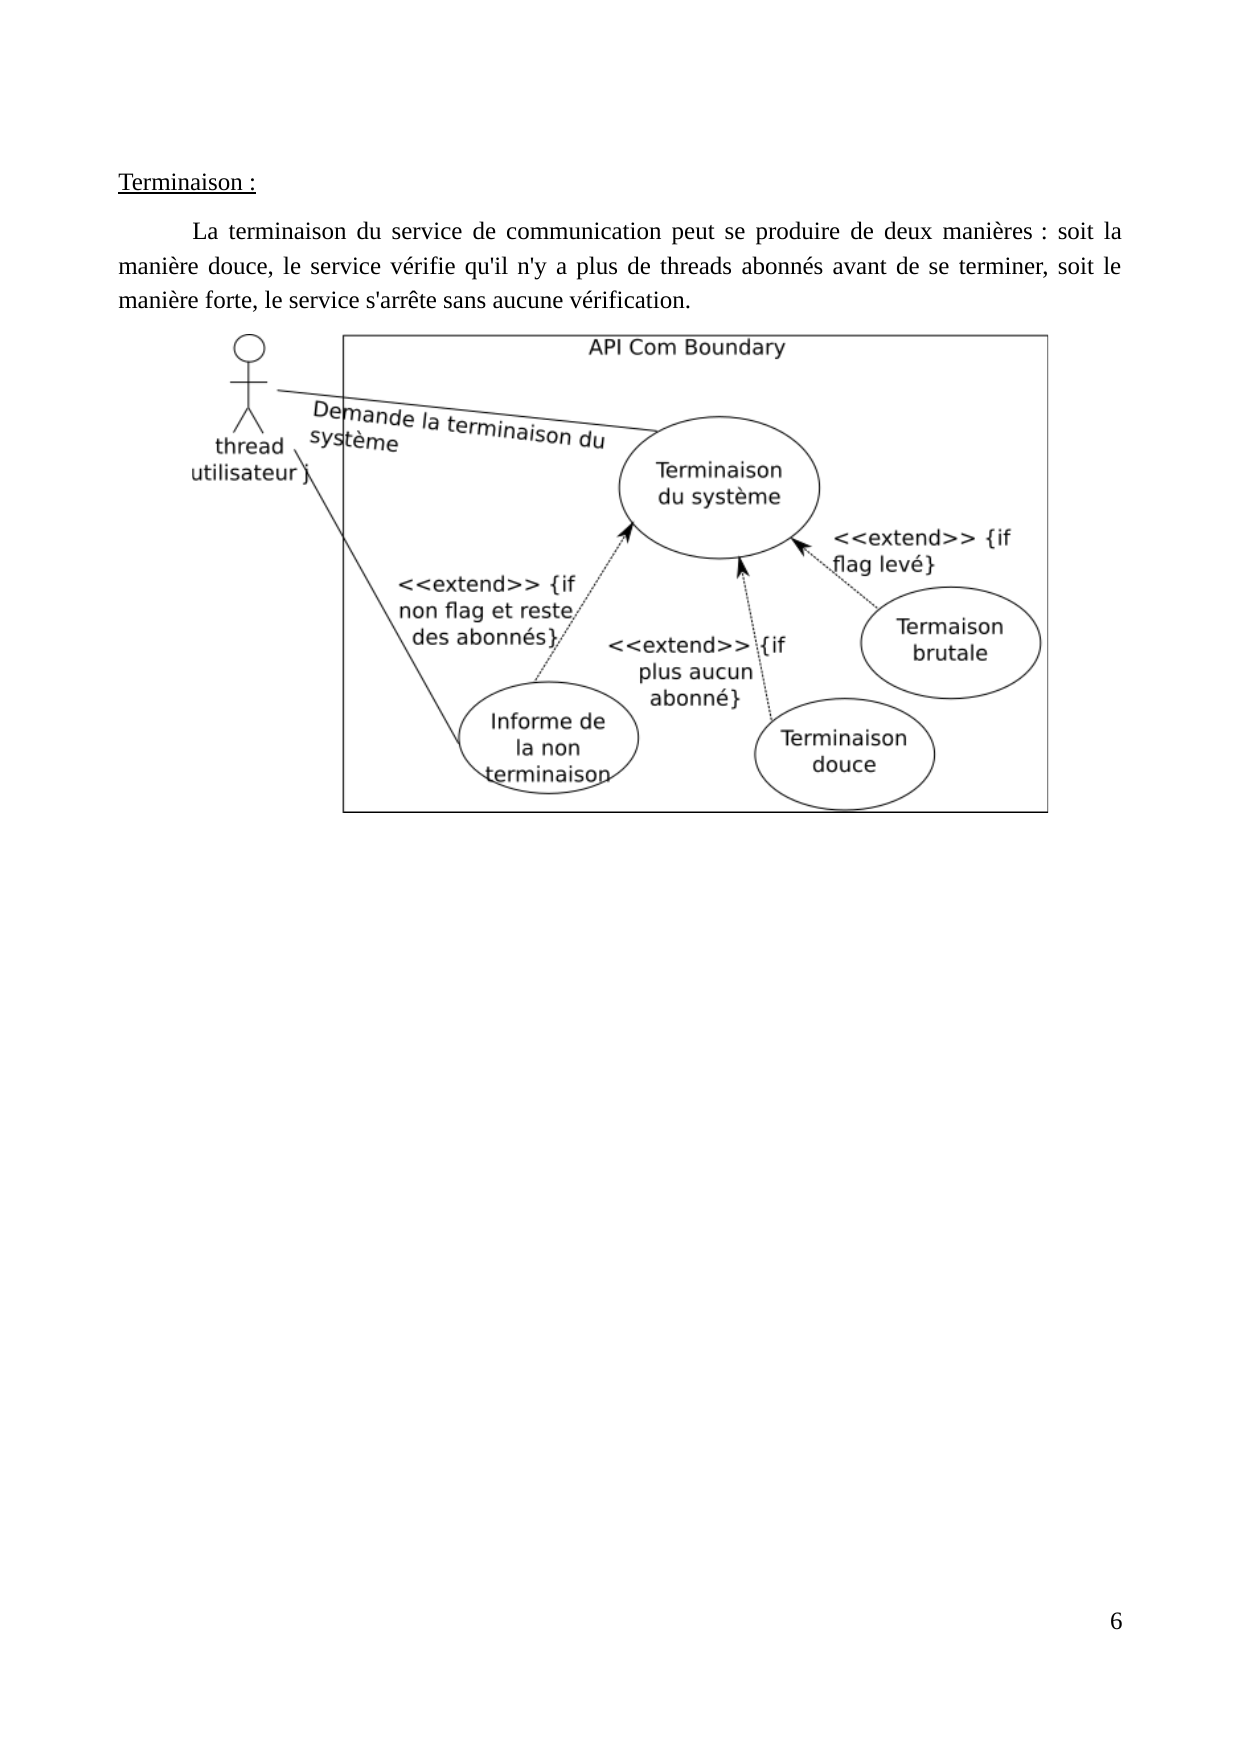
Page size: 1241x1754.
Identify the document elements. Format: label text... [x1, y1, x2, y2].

text Terminaison : [118, 167, 1122, 196]
text La terminaison du service de communication peut se produire de deux manières : soit la manière douce, le service vérifie qu'il n'y a plus de threads abonnés avant de se terminer, soit le manière forte, le service s'arrête sans aucune vérification. [118, 216, 1122, 314]
picture [192, 334, 1049, 813]
